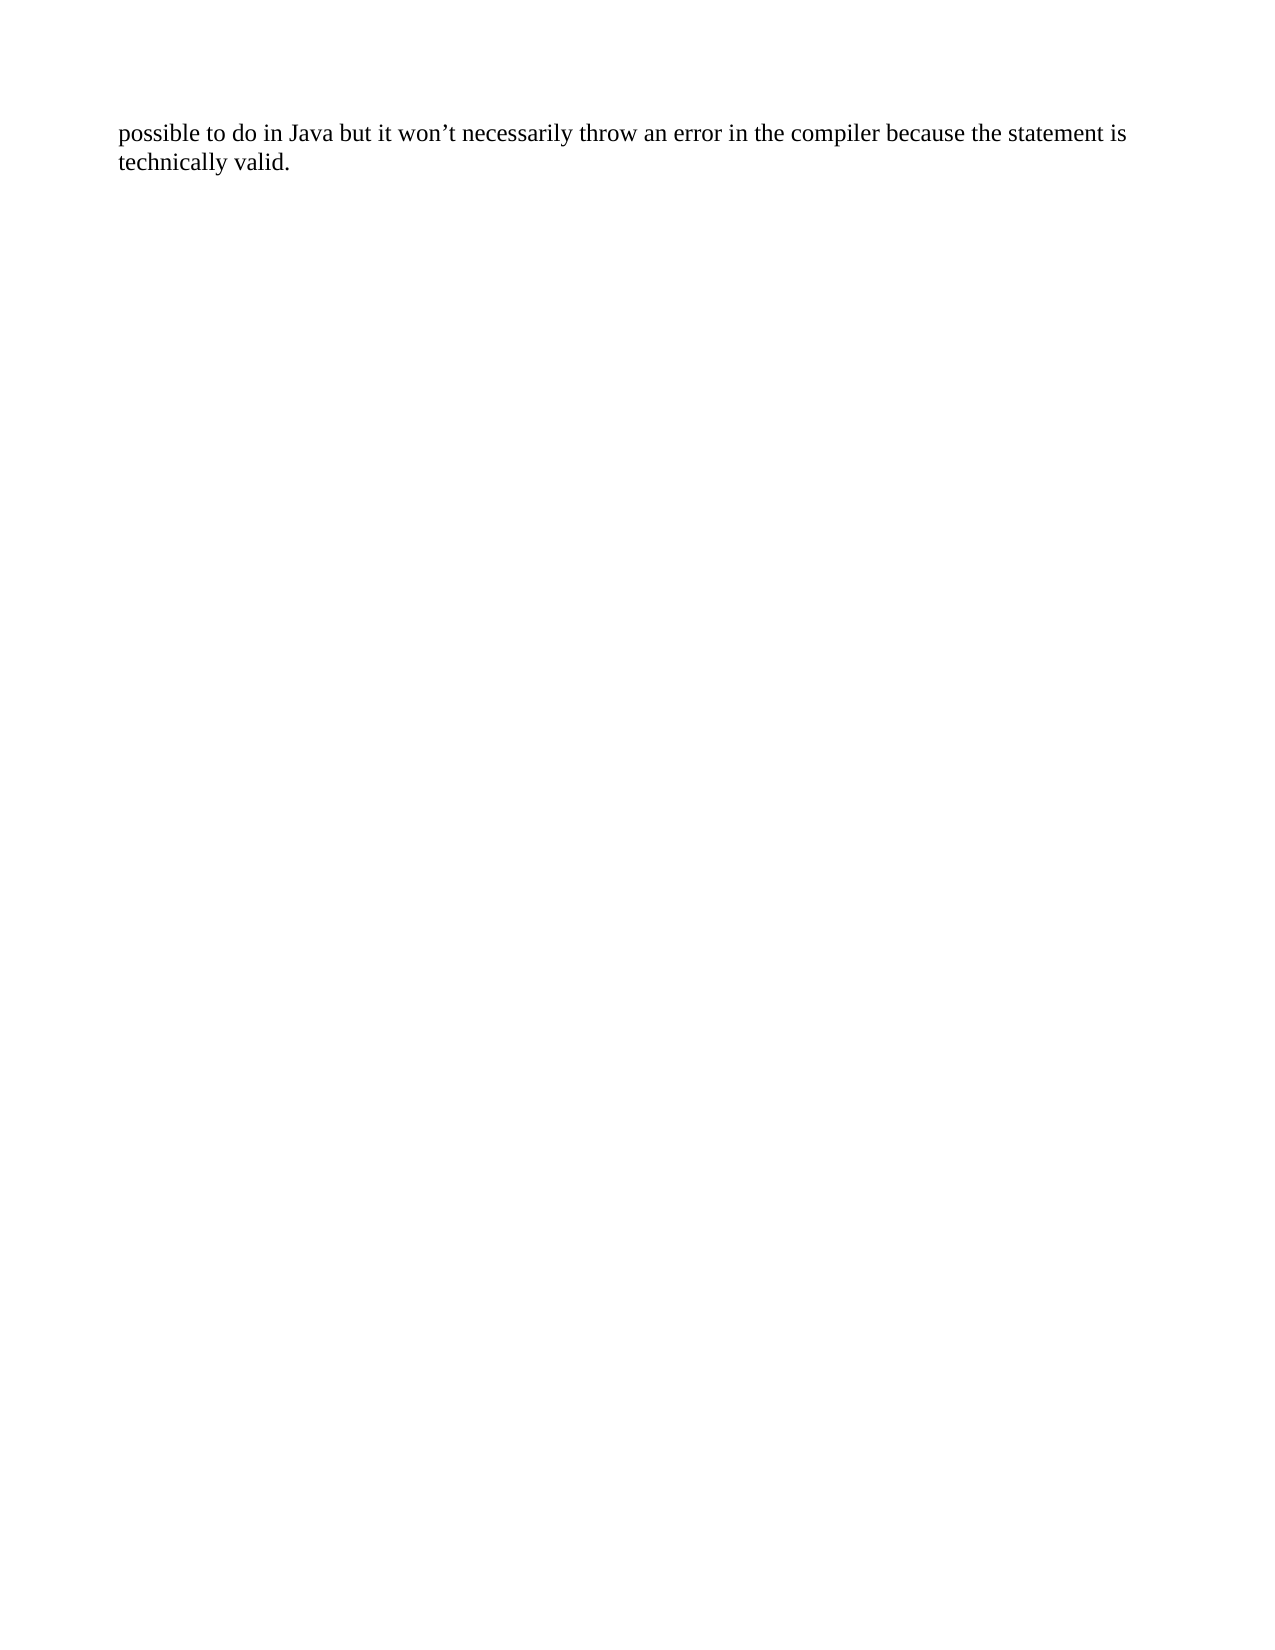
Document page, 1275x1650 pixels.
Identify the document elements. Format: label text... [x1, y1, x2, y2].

text possible to do in Java but it won’t necessarily throw an error in the compiler because the statement is technically valid. [118, 118, 1157, 176]
